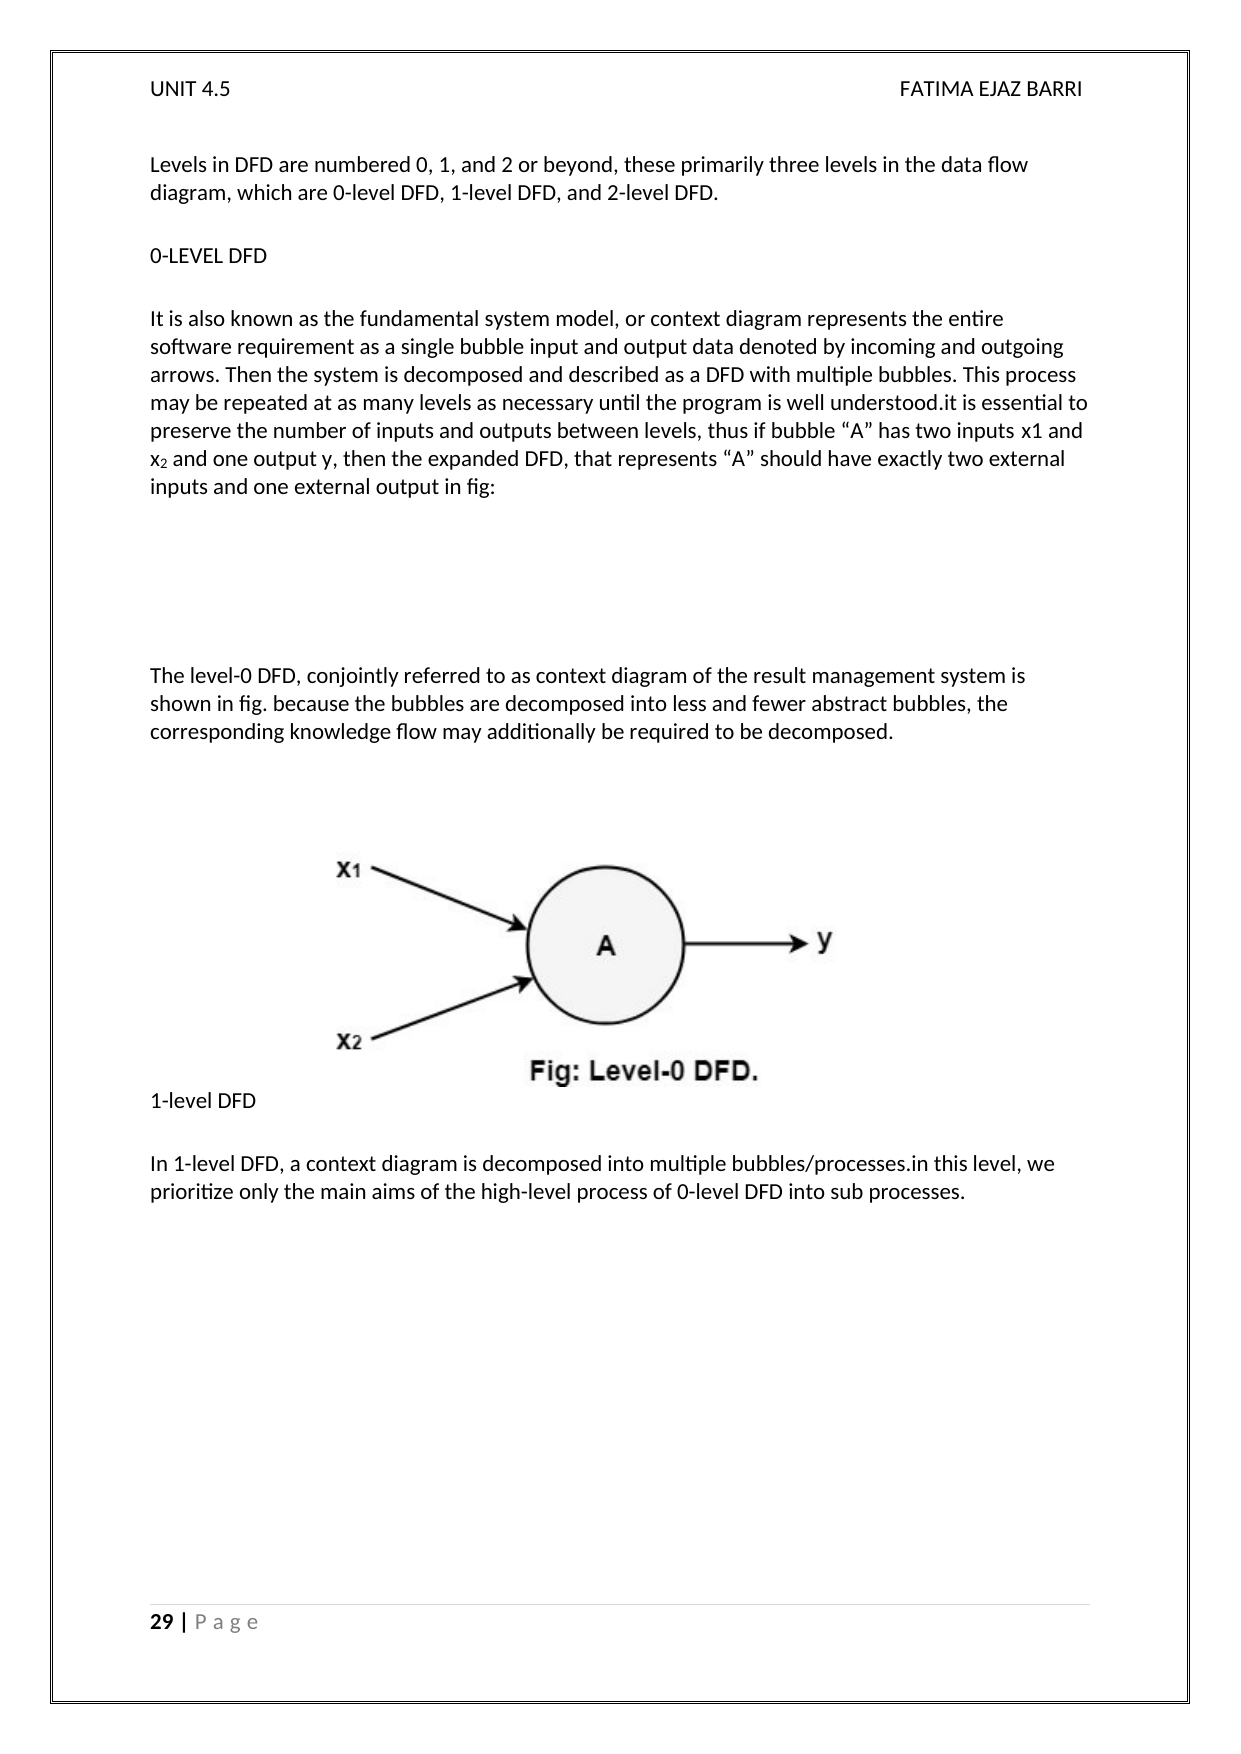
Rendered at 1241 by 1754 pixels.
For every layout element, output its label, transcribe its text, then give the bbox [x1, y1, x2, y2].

text In 1-level DFD, a context diagram is decomposed into multiple bubbles/processes.in this level, we prioritize only the main aims of the high-level process of 0-level DFD into sub processes. [150, 1149, 1090, 1205]
text Levels in DFD are numbered 0, 1, and 2 or beyond, these primarily three levels in the data flow diagram, which are 0-level DFD, 1-level DFD, and 2-level DFD. [150, 150, 1090, 206]
text The level-0 DFD, conjointly referred to as context diagram of the result management system is shown in fig. because the bubbles are decomposed into less and fewer abstract bubbles, the corresponding knowledge flow may additionally be required to be decomposed. [150, 661, 1090, 745]
text 0-LEVEL DFD [150, 241, 1090, 269]
text 1-level DFD [150, 879, 1090, 1114]
text It is also known as the fundamental system model, or context diagram represents the entire software requirement as a single bubble input and output data denoted by incoming and outgoing arrows. Then the system is decomposed and described as a DFD with multiple bubbles. This process may be repeated at as many levels as necessary until the program is well understood.it is essential to preserve the number of inputs and outputs between levels, thus if bubble “A” has two inputs x1 and x2 and one output y, then the expanded DFD, that represents “A” should have exactly two external inputs and one external output in fig: [150, 304, 1090, 500]
